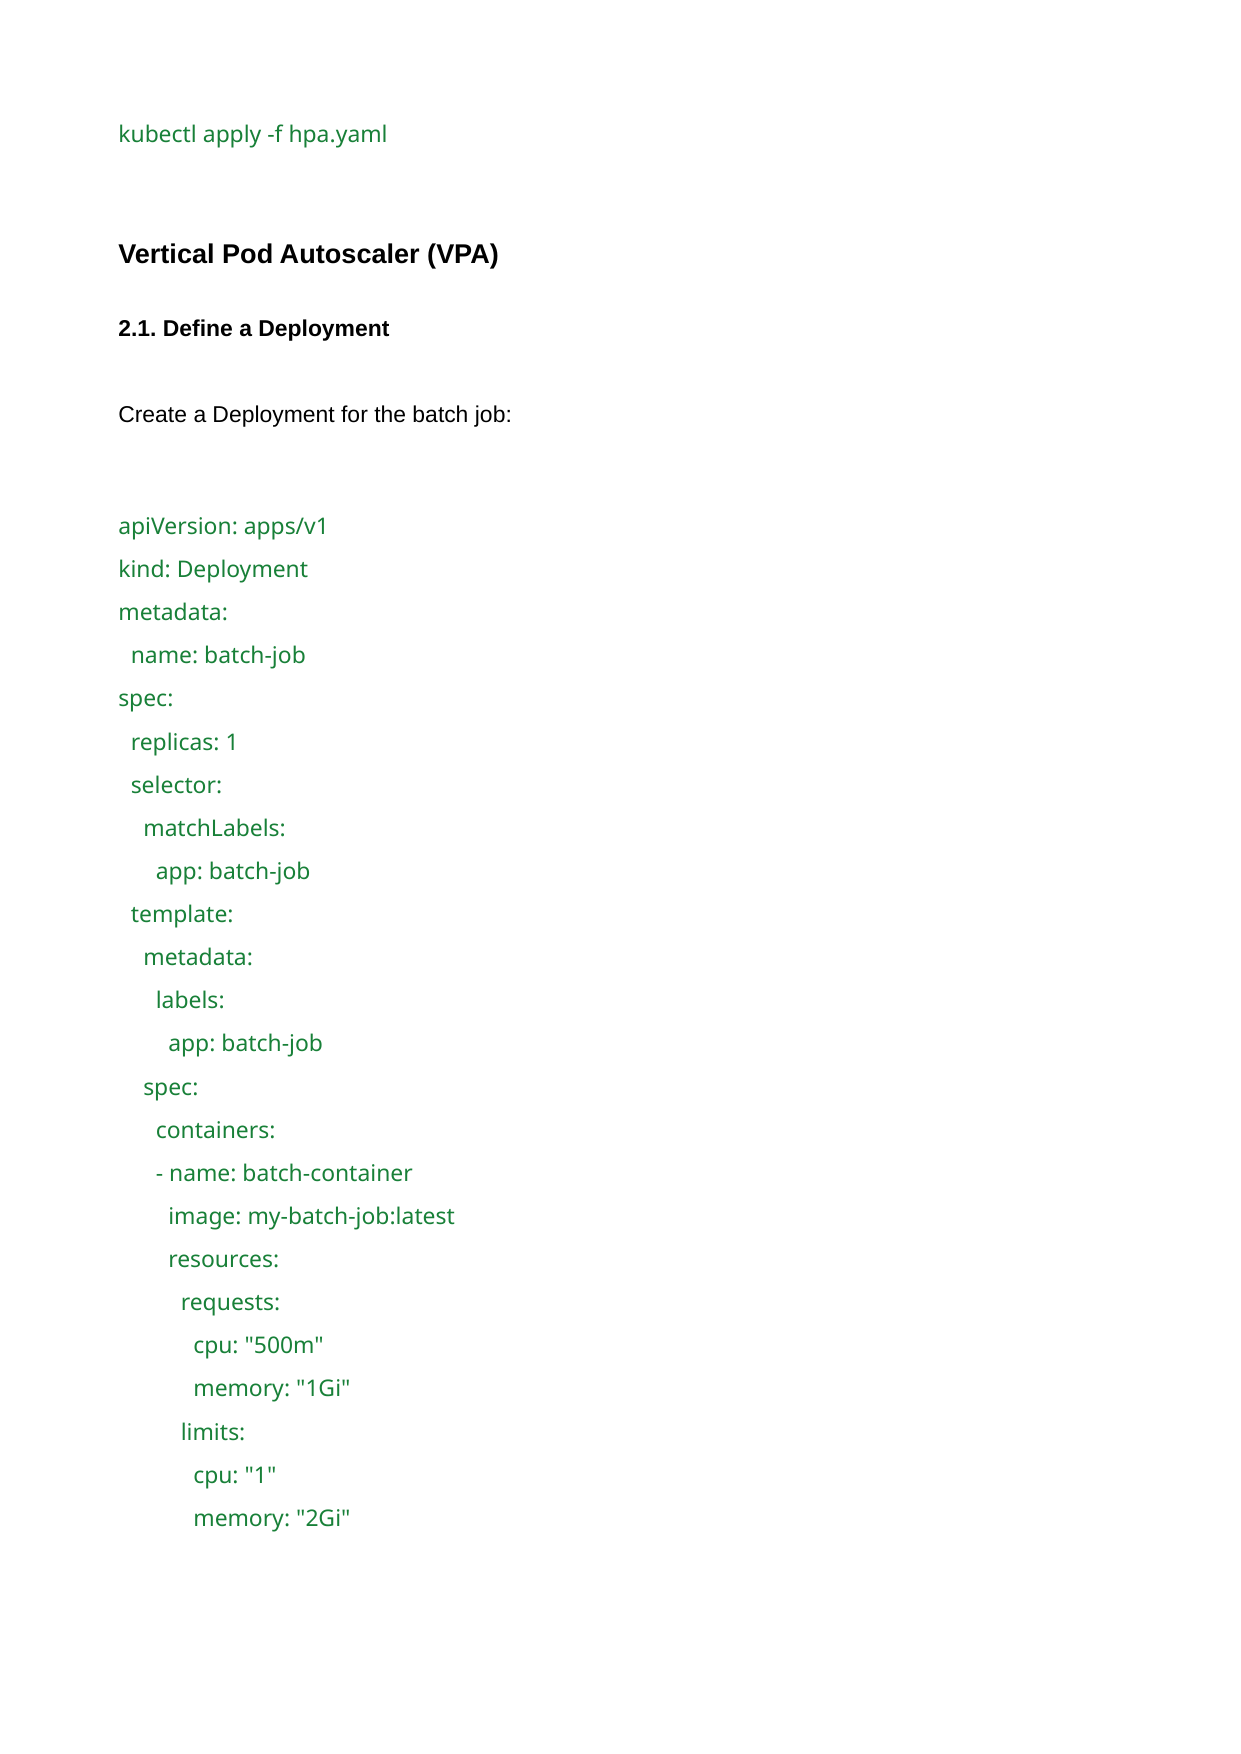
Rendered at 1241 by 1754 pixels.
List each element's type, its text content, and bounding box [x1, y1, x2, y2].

text labels: [118, 984, 1122, 1015]
text containers: [118, 1113, 1122, 1145]
text resources: [118, 1243, 1122, 1274]
text 2.1. Define a Deployment [118, 314, 1122, 341]
text apiVersion: apps/v1 [118, 510, 1122, 541]
text selector: [118, 768, 1122, 800]
text cpu: "1" [118, 1458, 1122, 1490]
text metadata: [118, 941, 1122, 972]
text Create a Deployment for the batch job: [118, 401, 1122, 427]
text kubectl apply -f hpa.yaml [118, 118, 1122, 149]
text metadata: [118, 596, 1122, 627]
text memory: "1Gi" [118, 1372, 1122, 1403]
text name: batch-job [118, 639, 1122, 670]
text - name: batch-container [118, 1157, 1122, 1188]
text spec: [118, 682, 1122, 713]
text app: batch-job [118, 1027, 1122, 1058]
text memory: "2Gi" [118, 1502, 1122, 1533]
text template: [118, 898, 1122, 929]
text app: batch-job [118, 855, 1122, 886]
text spec: [118, 1070, 1122, 1102]
text replicas: 1 [118, 725, 1122, 757]
text requests: [118, 1286, 1122, 1317]
text image: my-batch-job:latest [118, 1200, 1122, 1231]
text matchLabels: [118, 812, 1122, 843]
text limits: [118, 1415, 1122, 1447]
text kind: Deployment [118, 553, 1122, 584]
subtitle Vertical Pod Autoscaler (VPA) [118, 238, 1122, 269]
text cpu: "500m" [118, 1329, 1122, 1360]
